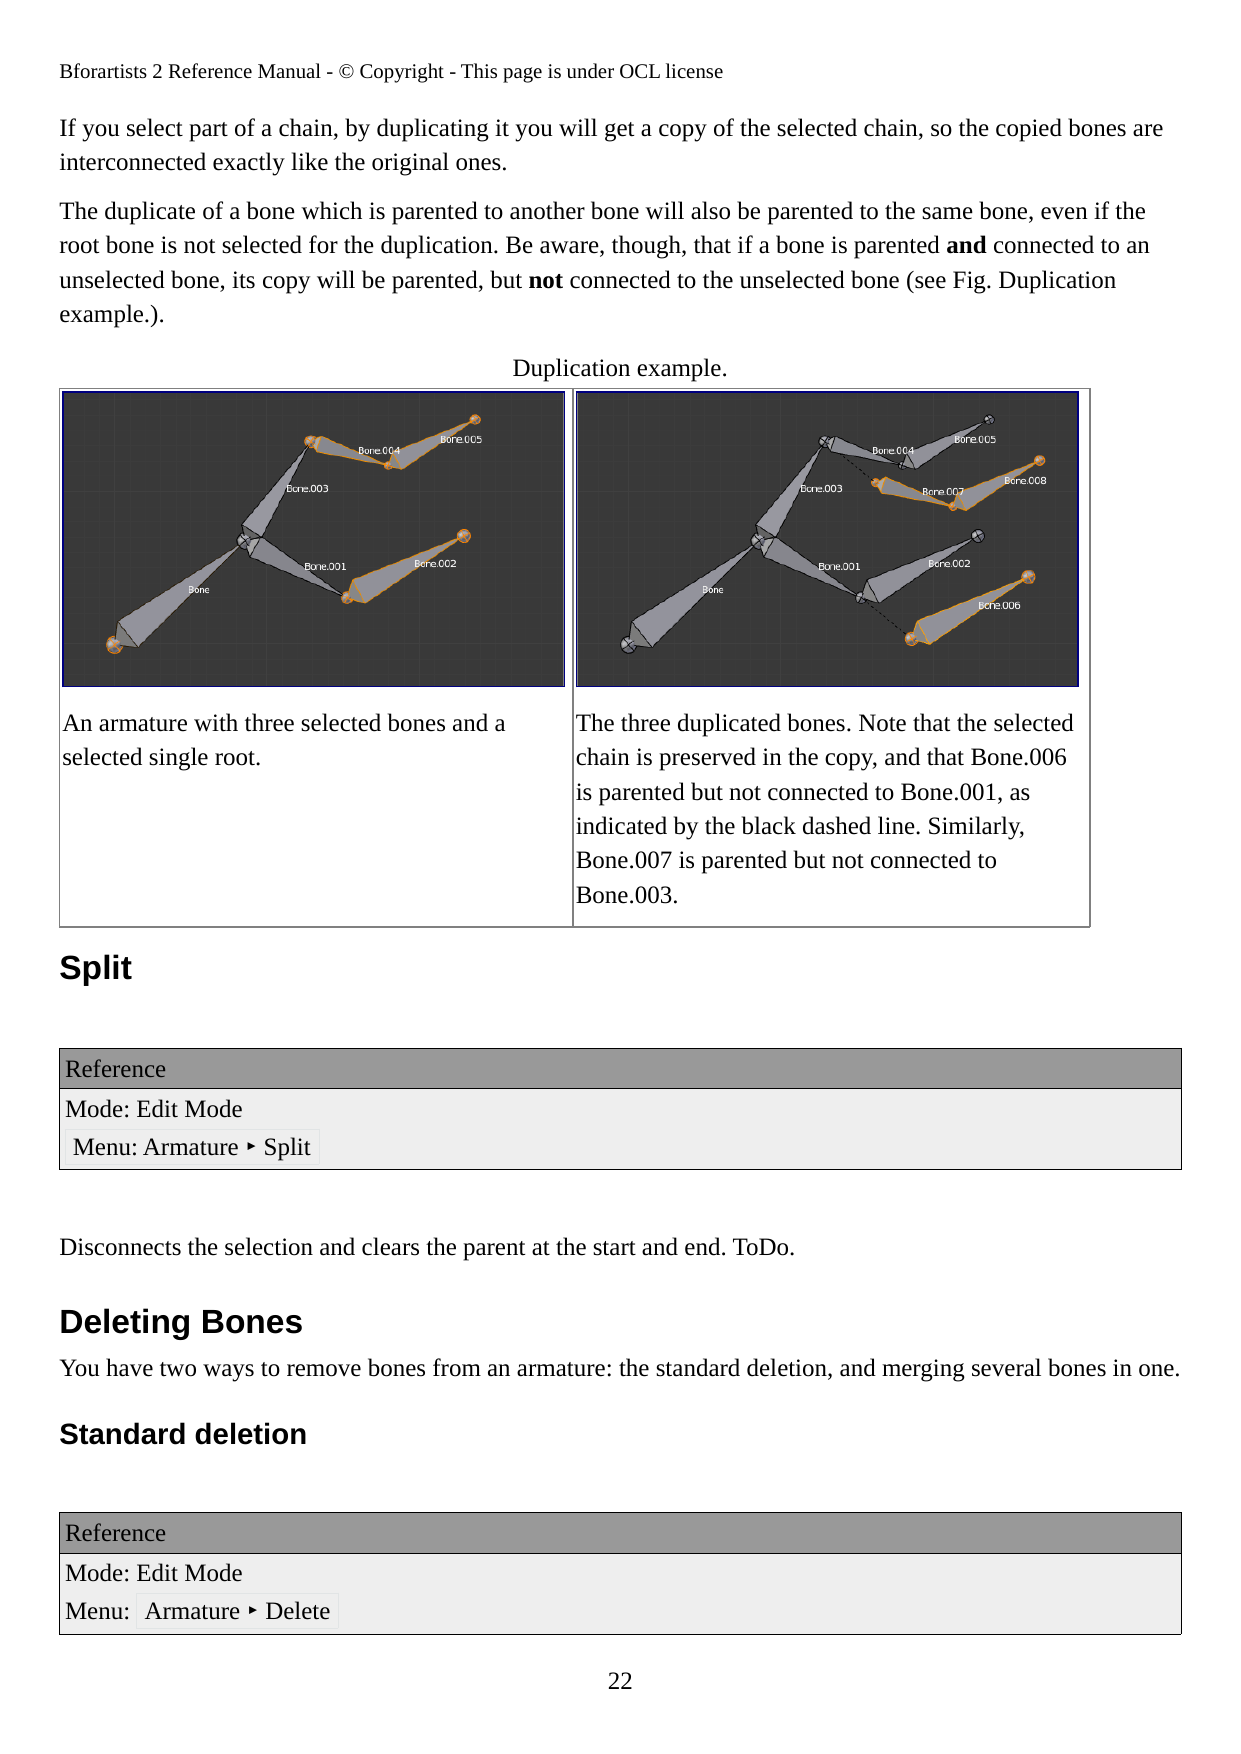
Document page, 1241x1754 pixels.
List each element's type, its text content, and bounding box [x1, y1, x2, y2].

table_header An armature with three selected bones and a selected single root. [60, 389, 572, 926]
table_header Reference [60, 1513, 1181, 1553]
text If you select part of a chain, by duplicating it you will get a copy of the selected chain, so the copied bones are interconnected exactly like the original ones. [59, 113, 1181, 176]
subtitle Deleting Bones [59, 1302, 1181, 1341]
subtitle Standard deletion [59, 1417, 1181, 1451]
table_header Reference [60, 1049, 1181, 1088]
subtitle Split [59, 948, 1181, 986]
table_header The three duplicated bones. Note that the selected chain is preserved in the copy, and that Bone.006 is parented but not connected to Bone.001, as indicated by the black dashed line. Similarly, Bone.007 is parented but not connected to Bone.003. [574, 389, 1089, 926]
table_cell Mode: Edit Mode Menu: Armature ‣ Split [60, 1089, 1181, 1169]
text Disconnects the selection and clears the parent at the start and end. ToDo. [59, 1232, 1181, 1261]
table_cell Mode: Edit Mode Menu: Armature ‣ Delete [60, 1554, 1181, 1634]
picture [577, 393, 1077, 686]
text The duplicate of a bone which is parented to another bone will also be parented to the same bone, even if the root bone is not selected for the duplication. Be aware, though, that if a bone is parented and connected to an unselected bone, its copy will be parented, but not connected to the unselected bone (see Fig. Duplication example.). [59, 196, 1181, 328]
text Duplication example. [59, 353, 1181, 382]
picture [64, 393, 564, 686]
text You have two ways to remove bones from an armature: the standard deletion, and merging several bones in one. [59, 1353, 1181, 1382]
